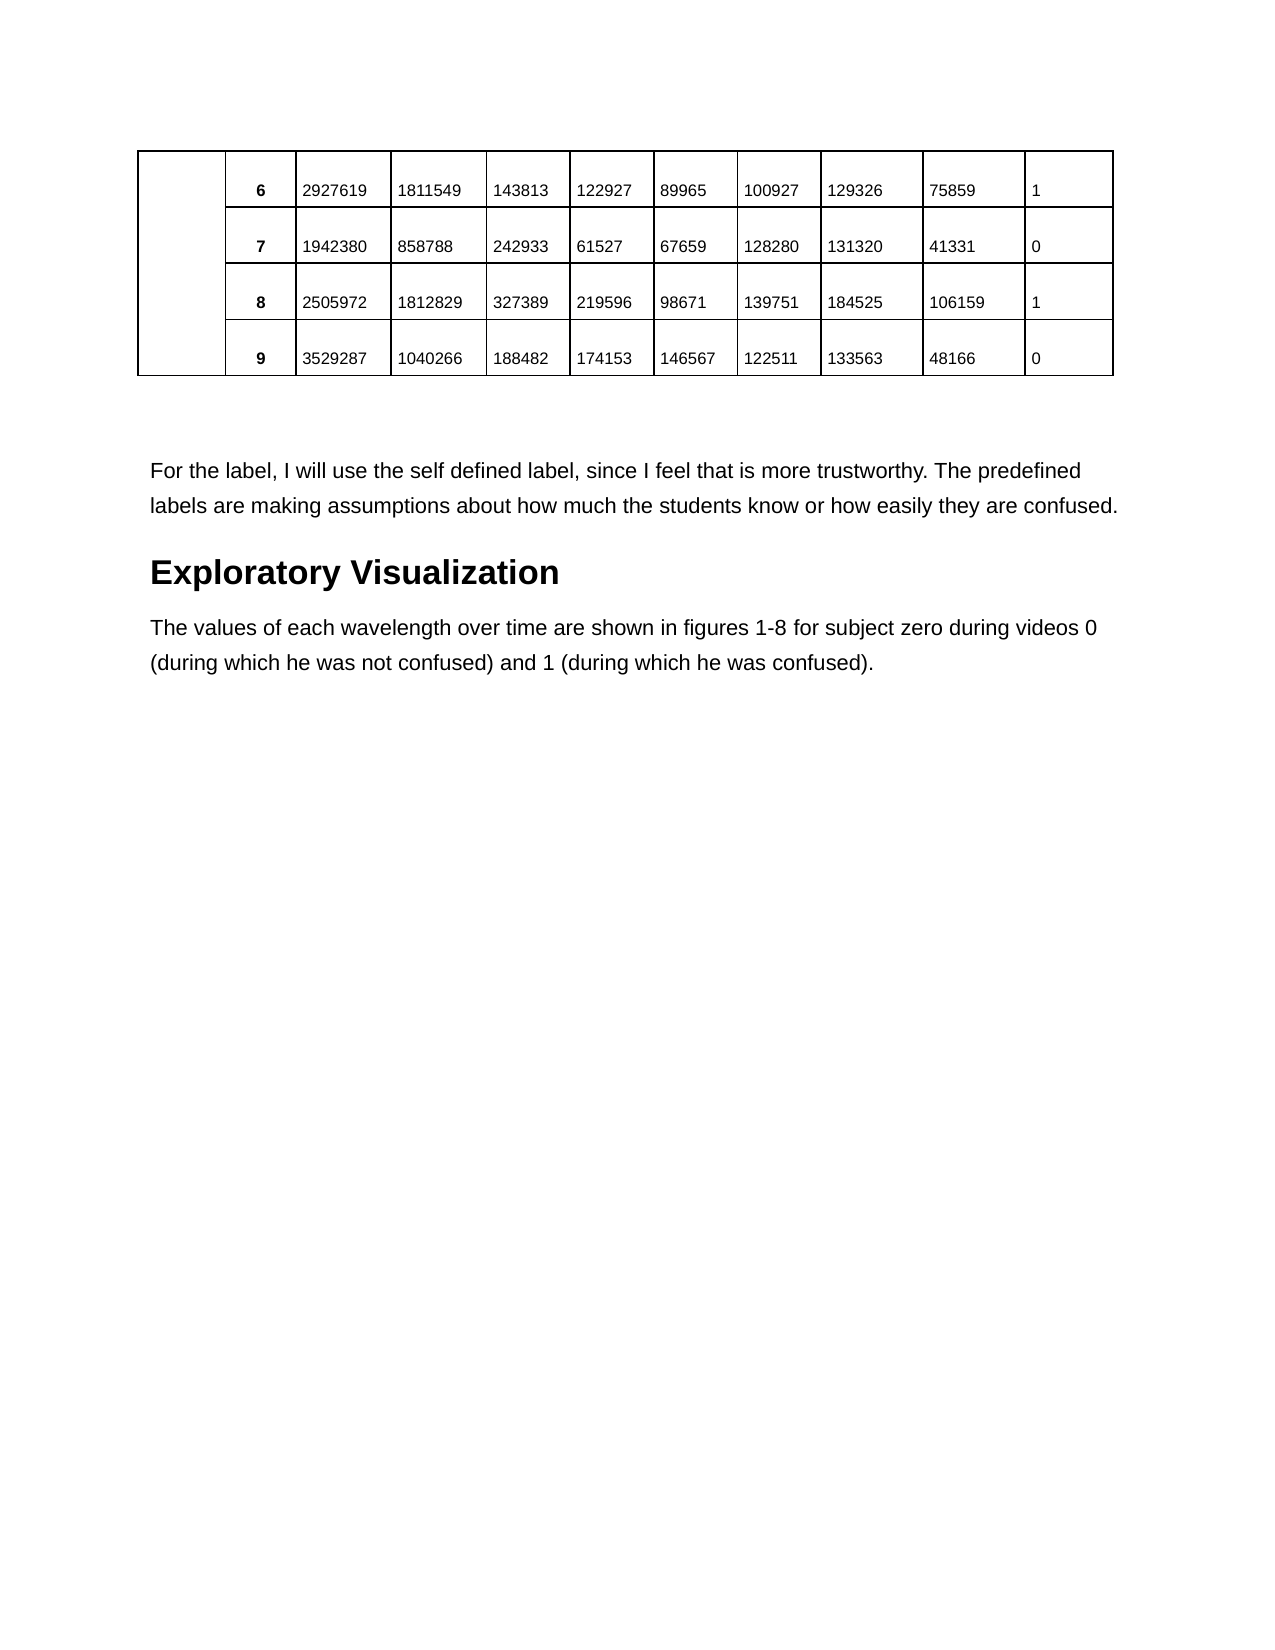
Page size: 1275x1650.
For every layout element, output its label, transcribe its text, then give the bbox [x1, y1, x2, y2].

table_cell 146567 [655, 320, 737, 374]
table_cell 6 [226, 152, 295, 206]
table_cell 219596 [571, 264, 653, 318]
table_cell 242933 [487, 208, 569, 262]
table_cell 48166 [924, 320, 1024, 374]
table_cell 858788 [392, 208, 486, 262]
table_cell 1040266 [392, 320, 486, 374]
table_cell 41331 [924, 208, 1024, 262]
table_cell 122511 [738, 320, 820, 374]
table_cell 128280 [738, 208, 820, 262]
table_cell 1 [1026, 264, 1112, 318]
table_cell 1 [1026, 152, 1112, 206]
table_cell 2927619 [297, 152, 390, 206]
table_cell 8 [226, 264, 295, 318]
table_cell 133563 [822, 320, 922, 374]
table_cell 7 [226, 208, 295, 262]
table_cell 1942380 [297, 208, 390, 262]
table_cell [139, 152, 225, 374]
table_cell 89965 [655, 152, 737, 206]
text For the label, I will use the self defined label, since I feel that is more trustworthy. The predefined labels are making assumptions about how much the students know or how easily they are confused. [150, 458, 1125, 519]
table_cell 106159 [924, 264, 1024, 318]
table_cell 1812829 [392, 264, 486, 318]
table_cell 67659 [655, 208, 737, 262]
table_cell 3529287 [297, 320, 390, 374]
subtitle Exploratory Visualization [150, 552, 1125, 592]
table_cell 139751 [738, 264, 820, 318]
table_cell 75859 [924, 152, 1024, 206]
table_cell 129326 [822, 152, 922, 206]
table_cell 61527 [571, 208, 653, 262]
table_cell 1811549 [392, 152, 486, 206]
table_cell 184525 [822, 264, 922, 318]
table_cell 2505972 [297, 264, 390, 318]
table_cell 0 [1026, 208, 1112, 262]
table_cell 327389 [487, 264, 569, 318]
table_cell 143813 [487, 152, 569, 206]
table_cell 174153 [571, 320, 653, 374]
table_cell 131320 [822, 208, 922, 262]
table_cell 100927 [738, 152, 820, 206]
table_cell 0 [1026, 320, 1112, 374]
table_cell 9 [226, 320, 295, 374]
text The values of each wavelength over time are shown in figures 1-8 for subject zero during videos 0 (during which he was not confused) and 1 (during which he was confused). [150, 614, 1125, 676]
table_cell 98671 [655, 264, 737, 318]
table_cell 122927 [571, 152, 653, 206]
table_cell 188482 [487, 320, 569, 374]
